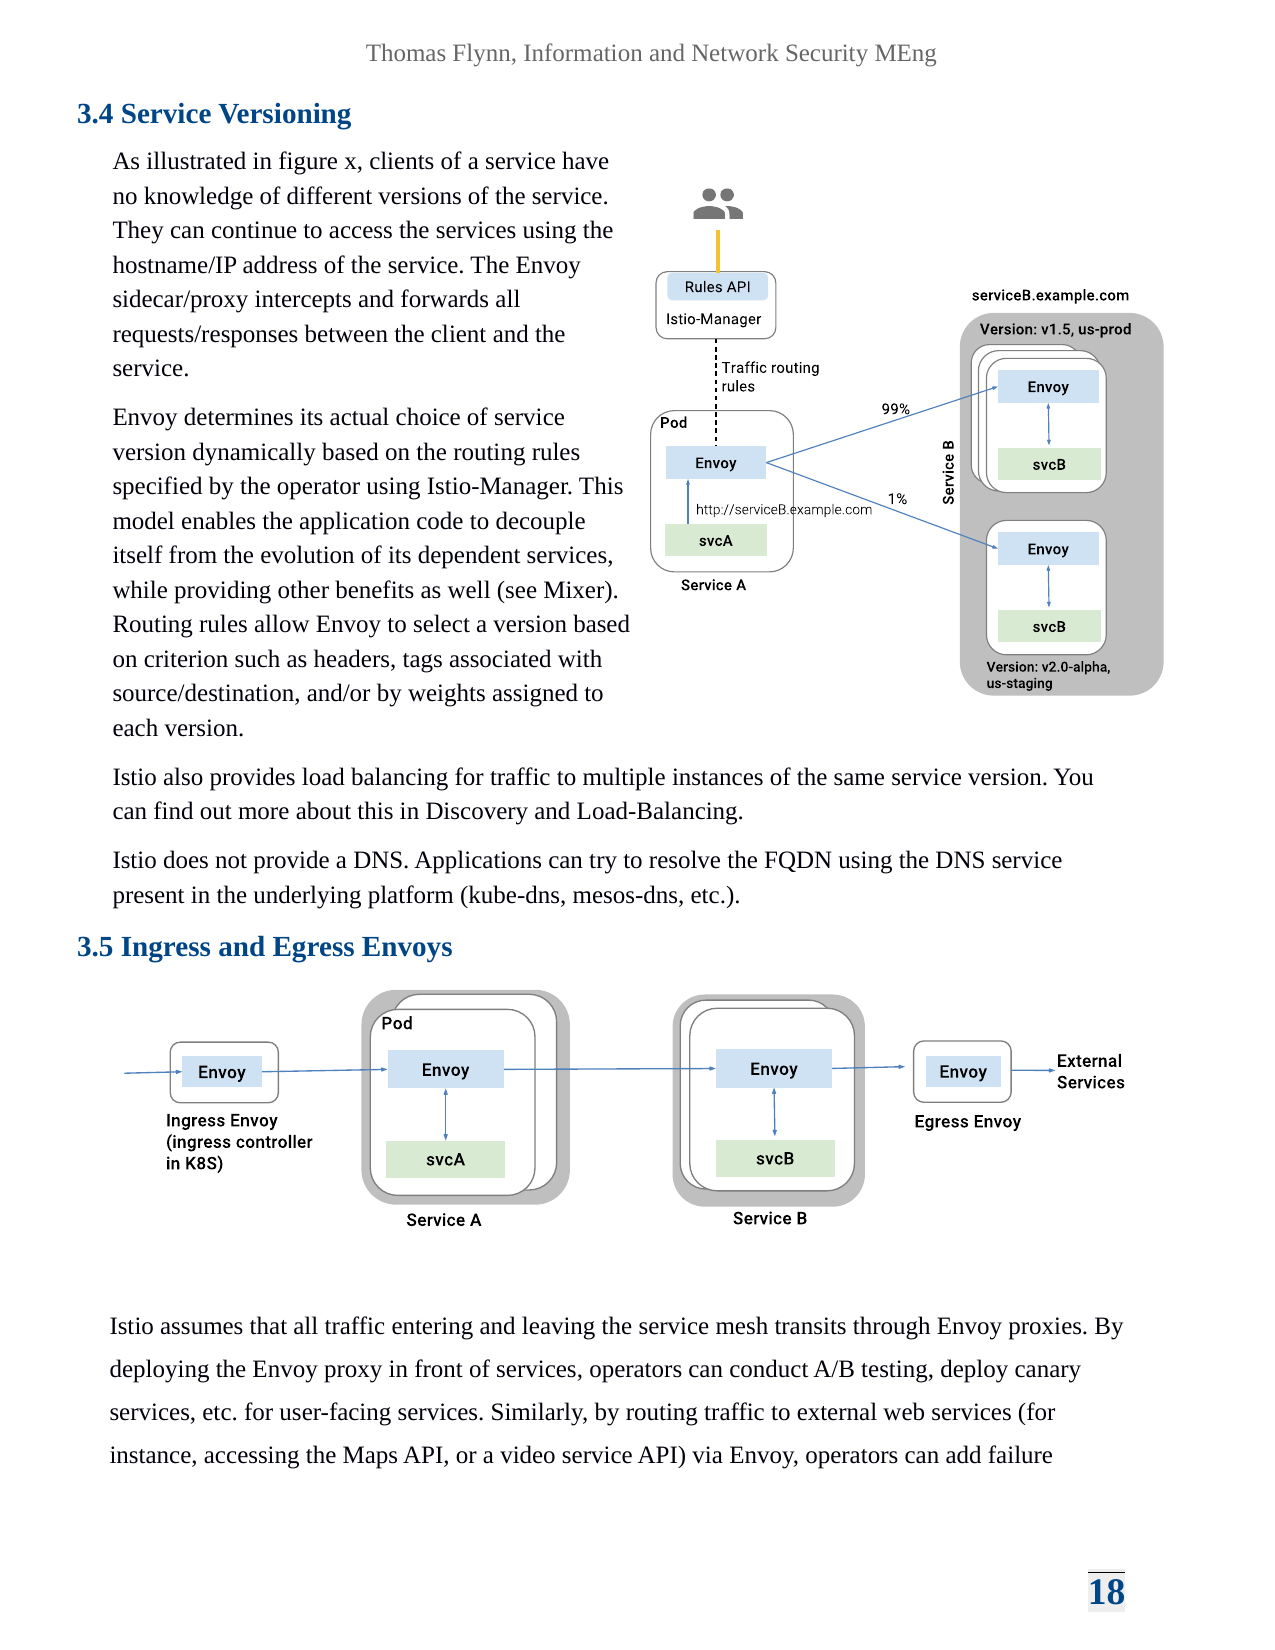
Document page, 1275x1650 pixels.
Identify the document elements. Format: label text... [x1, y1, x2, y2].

text Istio does not provide a DNS. Applications can try to resolve the FQDN using the DNS service present in the underlying platform (kube-dns, mesos-dns, etc.). [112, 845, 1125, 908]
text As illustrated in figure x, clients of a service have no knowledge of different versions of the service. They can continue to access the services using the hostname/IP address of the service. The Envoy sidecar/proxy intercepts and forwards all requests/responses between the client and the service. [112, 146, 1125, 382]
subtitle 3.5 Ingress and Egress Envoys [74, 929, 1125, 962]
text Istio also provides load balancing for traffic to multiple instances of the same service version. You can find out more about this in Discovery and Load-Balancing. [112, 762, 1125, 825]
text Envoy determines its actual choice of service version dynamically based on the routing rules specified by the operator using Istio-Manager. This model enables the application code to decouple itself from the evolution of its dependent services, while providing other benefits as well (see Mixer). Routing rules allow Envoy to select a version based on criterion such as headers, tags associated with source/destination, and/or by weights assigned to each version. [112, 402, 1125, 741]
subtitle 3.4 Service Versioning [74, 96, 1125, 129]
text Istio assumes that all traffic entering and leaving the service mesh transits through Envoy proxies. By deploying the Envoy proxy in front of services, operators can conduct A/B testing, deploy canary services, etc. for user-facing services. Similarly, by routing traffic to external web services (for instance, accessing the Maps API, or a video service API) via Envoy, operators can add failure [109, 1311, 1125, 1469]
